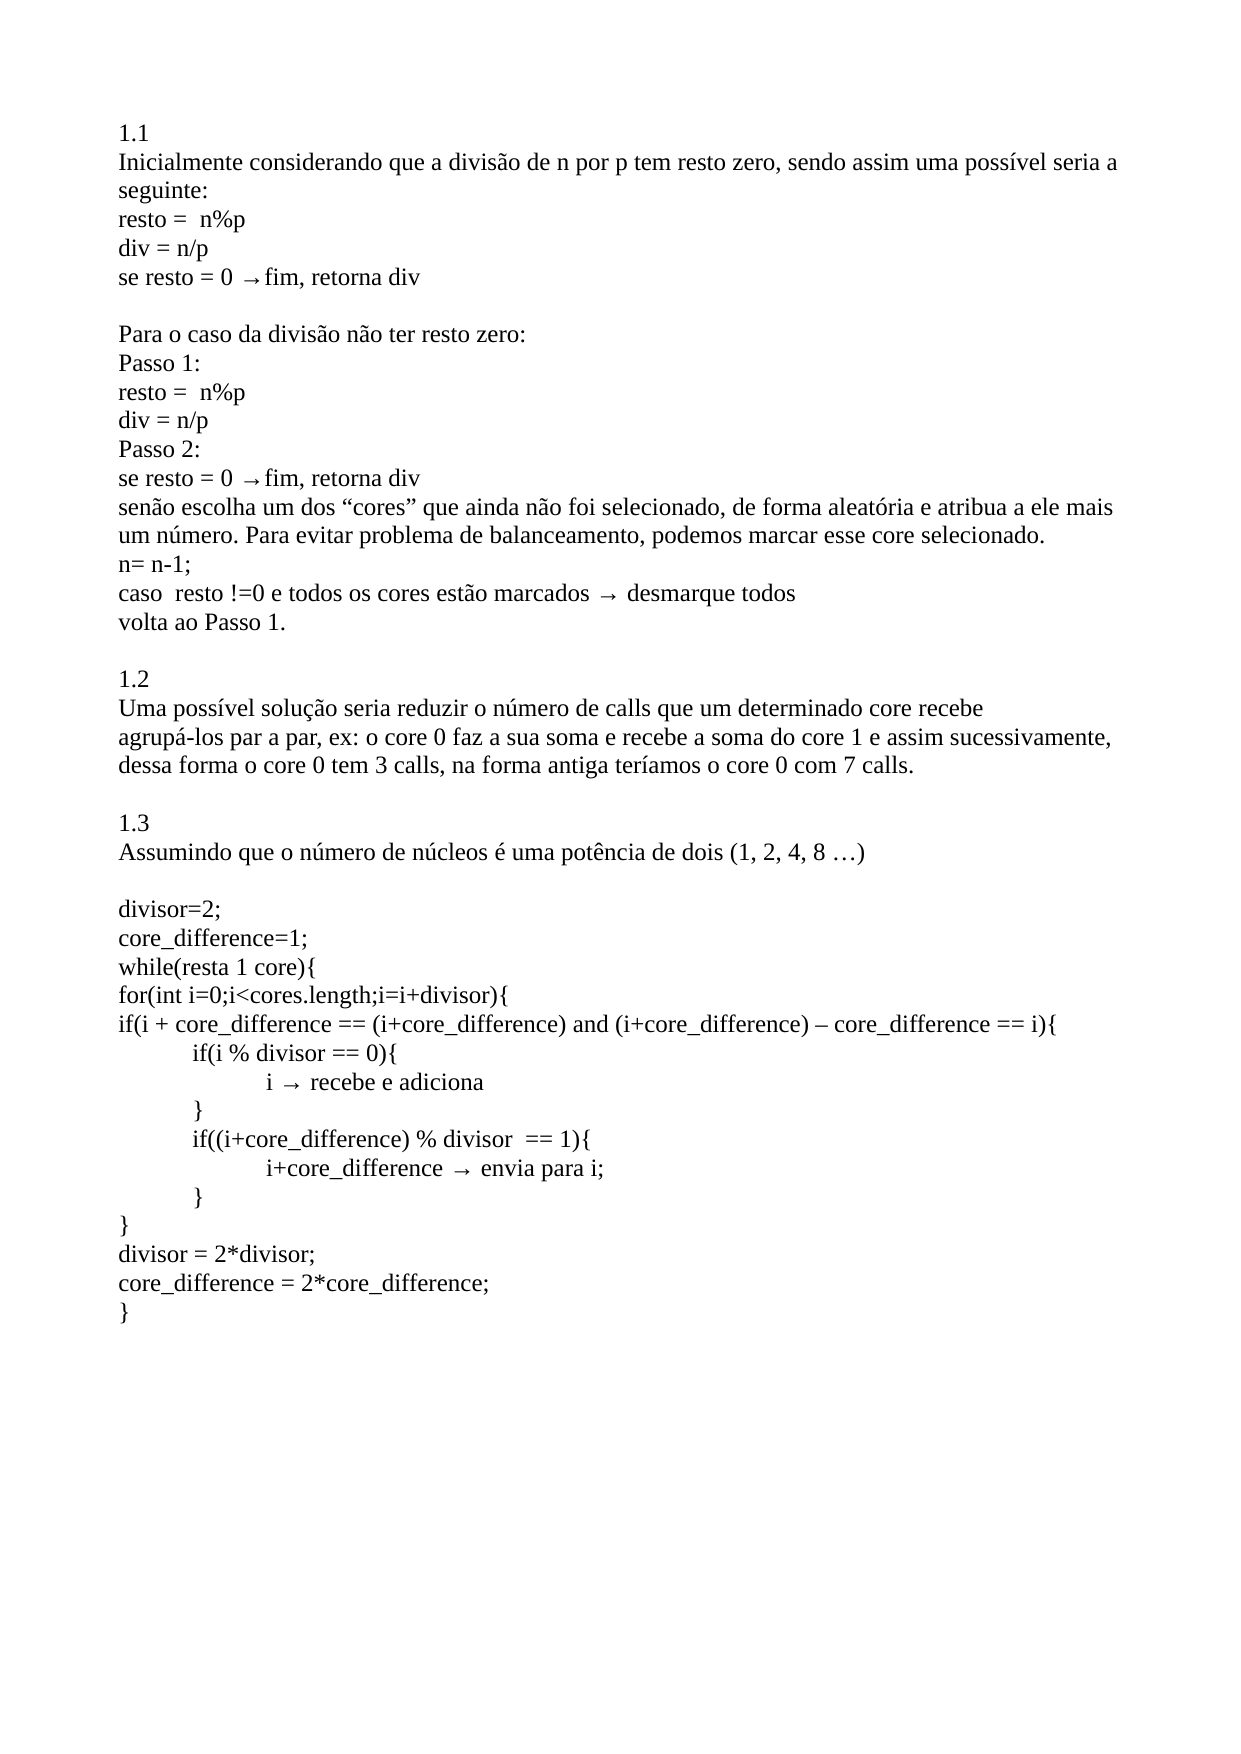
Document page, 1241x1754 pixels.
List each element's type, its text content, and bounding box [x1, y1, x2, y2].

text } [118, 1211, 1122, 1239]
text resto = n%p [118, 204, 1122, 233]
text if(i % divisor == 0){ [118, 1038, 1122, 1067]
text 1.3 [118, 808, 1122, 837]
text resto = n%p [118, 377, 1122, 406]
text for(int i=0;i<cores.length;i=i+divisor){ [118, 981, 1122, 1009]
text n= n-1; [118, 549, 1122, 578]
text i+core_difference → envia para i; [118, 1153, 1122, 1182]
text 1.2 [118, 664, 1122, 693]
text } [118, 1096, 1122, 1124]
text core_difference = 2*core_difference; [118, 1268, 1122, 1297]
text senão escolha um dos “cores” que ainda não foi selecionado, de forma aleatória e atribua a ele mais um número. Para evitar problema de balanceamento, podemos marcar esse core selecionado. [118, 492, 1122, 549]
text divisor = 2*divisor; [118, 1239, 1122, 1268]
text i → recebe e adiciona [118, 1067, 1122, 1096]
text Uma possível solução seria reduzir o número de calls que um determinado core recebe [118, 693, 1122, 722]
text agrupá-los par a par, ex: o core 0 faz a sua soma e recebe a soma do core 1 e assim sucessivamente, dessa forma o core 0 tem 3 calls, na forma antiga teríamos o core 0 com 7 calls. [118, 722, 1122, 779]
text while(resta 1 core){ [118, 952, 1122, 981]
text volta ao Passo 1. [118, 607, 1122, 636]
text divisor=2; [118, 894, 1122, 923]
text if((i+core_difference) % divisor == 1){ [118, 1124, 1122, 1153]
text Assumindo que o número de núcleos é uma potência de dois (1, 2, 4, 8 …) [118, 837, 1122, 866]
text caso resto !=0 e todos os cores estão marcados → desmarque todos [118, 578, 1122, 607]
text div = n/p [118, 233, 1122, 262]
text Passo 1: [118, 348, 1122, 377]
text 1.1 [118, 118, 1122, 147]
text if(i + core_difference == (i+core_difference) and (i+core_difference) – core_difference == i){ [118, 1009, 1122, 1038]
text } [118, 1297, 1122, 1326]
text se resto = 0 →fim, retorna div [118, 262, 1122, 291]
text se resto = 0 →fim, retorna div [118, 463, 1122, 492]
text Para o caso da divisão não ter resto zero: [118, 319, 1122, 348]
text Passo 2: [118, 434, 1122, 463]
text div = n/p [118, 406, 1122, 434]
text Inicialmente considerando que a divisão de n por p tem resto zero, sendo assim uma possível seria a seguinte: [118, 147, 1122, 204]
text } [118, 1182, 1122, 1211]
text core_difference=1; [118, 923, 1122, 952]
